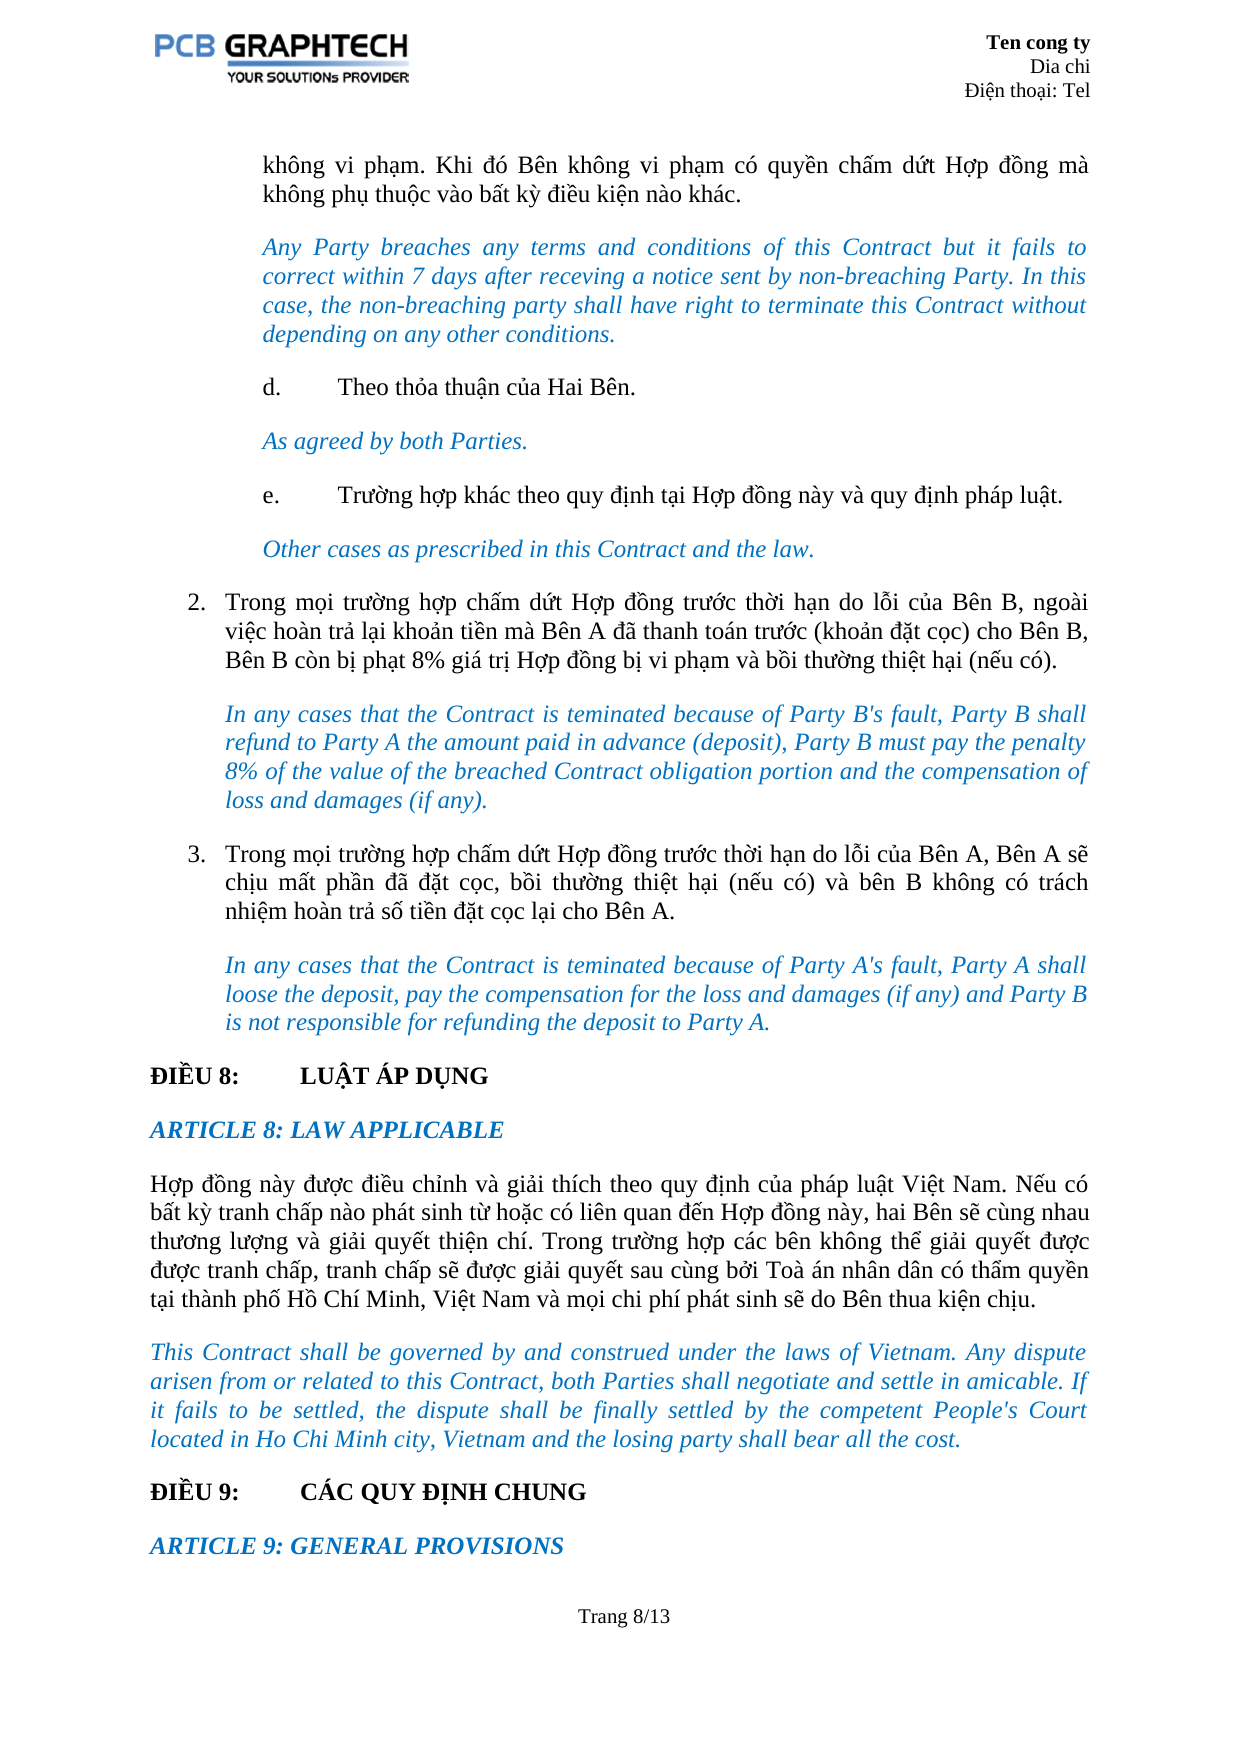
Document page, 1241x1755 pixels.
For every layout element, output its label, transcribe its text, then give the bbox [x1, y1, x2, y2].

text ĐIỀU 9: CÁC QUY ĐỊNH CHUNG [150, 1477, 1090, 1506]
list Trong mọi trường hợp chấm dứt Hợp đồng trước thời hạn do lỗi của Bên B, ngoài việc hoàn trả lại khoản tiền mà Bên A đã thanh toán trước (khoản đặt cọc) cho Bên B, Bên B còn bị phạt 8% giá trị Hợp đồng bị vi phạm và bồi thường thiệt hại (nếu có). [187, 587, 1090, 674]
text ĐIỀU 8: LUẬT ÁP DỤNG [150, 1061, 1090, 1090]
picture [151, 26, 412, 94]
list Theo thỏa thuận của Hai Bên. [262, 372, 1090, 401]
text ARTICLE 9: GENERAL PROVISIONS [150, 1531, 1090, 1560]
text Other cases as prescribed in this Contract and the law. [262, 534, 1090, 562]
text As agreed by both Parties. [262, 426, 1090, 455]
text ARTICLE 8: LAW APPLICABLE [150, 1115, 1090, 1144]
text In any cases that the Contract is teminated because of Party A's fault, Party A shall loose the deposit, pay the compensation for the loss and damages (if any) and Party B is not responsible for refunding the deposit to Party A. [225, 950, 1090, 1036]
text In any cases that the Contract is teminated because of Party B's fault, Party B shall refund to Party A the amount paid in advance (deposit), Party B must pay the penalty 8% of the value of the breached Contract obligation portion and the compensation of loss and damages (if any). [225, 699, 1090, 814]
list Trường hợp khác theo quy định tại Hợp đồng này và quy định pháp luật. [262, 480, 1090, 509]
text Hợp đồng này được điều chỉnh và giải thích theo quy định của pháp luật Việt Nam. Nếu có bất kỳ tranh chấp nào phát sinh từ hoặc có liên quan đến Hợp đồng này, hai Bên sẽ cùng nhau thương lượng và giải quyết thiện chí. Trong trường hợp các bên không thể giải quyết được được tranh chấp, tranh chấp sẽ được giải quyết sau cùng bởi Toà án nhân dân có thẩm quyền tại thành phố Hồ Chí Minh, Việt Nam và mọi chi phí phát sinh sẽ do Bên thua kiện chịu. [150, 1169, 1090, 1312]
list không vi phạm. Khi đó Bên không vi phạm có quyền chấm dứt Hợp đồng mà không phụ thuộc vào bất kỳ điều kiện nào khác. [262, 150, 1090, 207]
list Trong mọi trường hợp chấm dứt Hợp đồng trước thời hạn do lỗi của Bên A, Bên A sẽ chịu mất phần đã đặt cọc, bồi thường thiệt hại (nếu có) và bên B không có trách nhiệm hoàn trả số tiền đặt cọc lại cho Bên A. [187, 839, 1090, 925]
text Any Party breaches any terms and conditions of this Contract but it fails to correct within 7 days after receving a notice sent by non-breaching Party. In this case, the non-breaching party shall have right to terminate this Contract without depending on any other conditions. [262, 232, 1090, 347]
text This Contract shall be governed by and construed under the laws of Vietnam. Any dispute arisen from or related to this Contract, both Parties shall negotiate and settle in amicable. If it fails to be settled, the dispute shall be finally settled by the competent People's Court located in Ho Chi Minh city, Vietnam and the losing party shall bear all the cost. [150, 1337, 1090, 1452]
